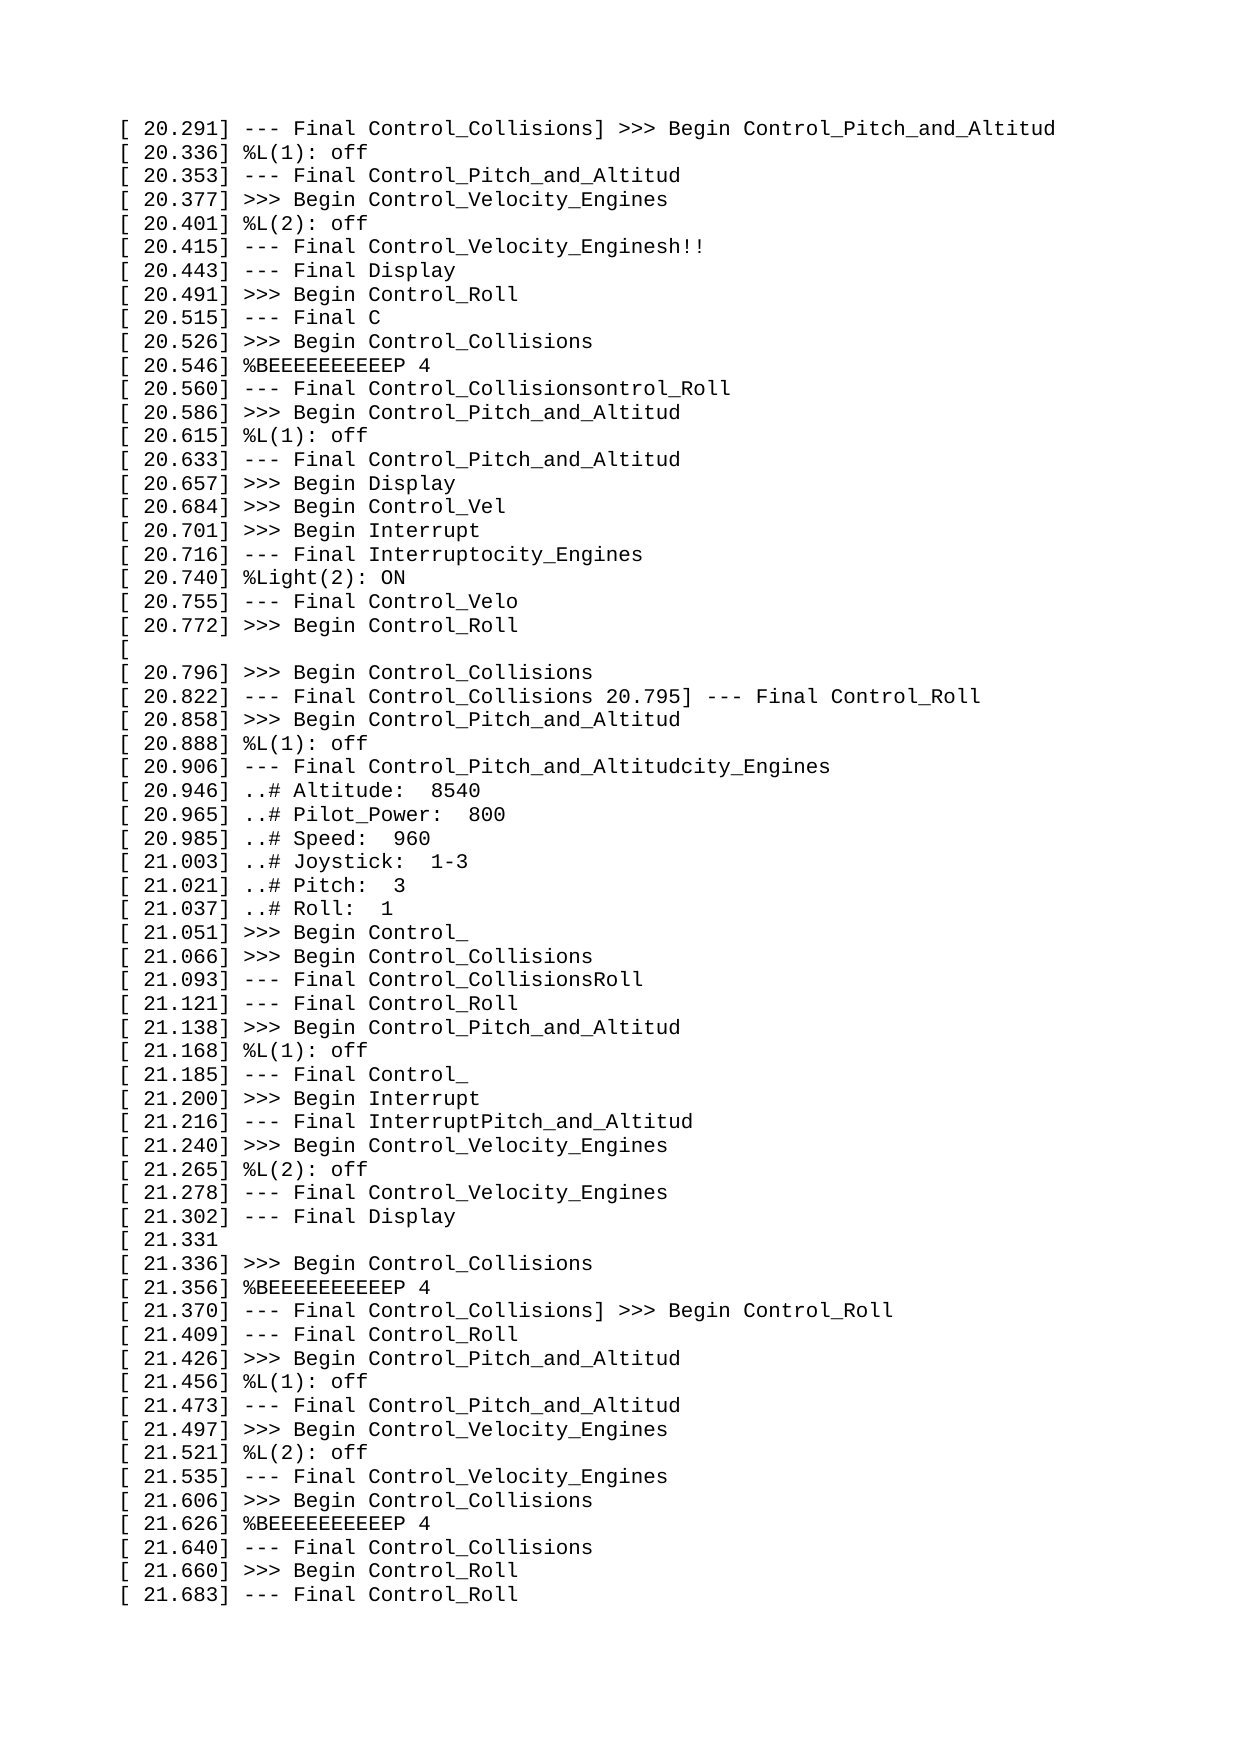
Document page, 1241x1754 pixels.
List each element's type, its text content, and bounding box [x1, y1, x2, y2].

text [ 20.772] >>> Begin Control_Roll [118, 615, 1122, 638]
text [ 21.278] --- Final Control_Velocity_Engines [118, 1182, 1122, 1206]
text [ 21.626] %BEEEEEEEEEEP 4 [118, 1513, 1122, 1537]
text [ 20.906] --- Final Control_Pitch_and_Altitudcity_Engines [118, 757, 1122, 780]
text [ 20.716] --- Final Interruptocity_Engines [118, 544, 1122, 567]
text [ 21.216] --- Final InterruptPitch_and_Altitud [118, 1111, 1122, 1135]
text [ 21.093] --- Final Control_CollisionsRoll [118, 969, 1122, 993]
text [ 21.473] --- Final Control_Pitch_and_Altitud [118, 1395, 1122, 1419]
text [ 20.633] --- Final Control_Pitch_and_Altitud [118, 449, 1122, 473]
text [ 21.456] %L(1): off [118, 1371, 1122, 1395]
text [ 21.535] --- Final Control_Velocity_Engines [118, 1466, 1122, 1489]
text [ 20.965] ..# Pilot_Power: 800 [118, 804, 1122, 827]
text [ 20.546] %BEEEEEEEEEEP 4 [118, 354, 1122, 378]
text [ 21.356] %BEEEEEEEEEEP 4 [118, 1277, 1122, 1300]
text [ 20.822] --- Final Control_Collisions 20.795] --- Final Control_Roll [118, 686, 1122, 709]
text [ 21.265] %L(2): off [118, 1158, 1122, 1182]
text [ 21.240] >>> Begin Control_Velocity_Engines [118, 1135, 1122, 1158]
text [ [118, 638, 1122, 662]
text [ 20.684] >>> Begin Control_Vel [118, 496, 1122, 520]
text [ 21.200] >>> Begin Interrupt [118, 1088, 1122, 1111]
text [ 20.755] --- Final Control_Velo [118, 591, 1122, 615]
text [ 20.701] >>> Begin Interrupt [118, 520, 1122, 544]
text [ 20.443] --- Final Display [118, 260, 1122, 284]
text [ 21.640] --- Final Control_Collisions [118, 1537, 1122, 1561]
text [ 21.066] >>> Begin Control_Collisions [118, 946, 1122, 969]
text [ 20.415] --- Final Control_Velocity_Enginesh!! [118, 236, 1122, 260]
text [ 20.401] %L(2): off [118, 213, 1122, 236]
text [ 20.615] %L(1): off [118, 426, 1122, 449]
text [ 20.740] %Light(2): ON [118, 567, 1122, 591]
text [ 21.409] --- Final Control_Roll [118, 1324, 1122, 1348]
text [ 21.037] ..# Roll: 1 [118, 898, 1122, 922]
text [ 21.370] --- Final Control_Collisions] >>> Begin Control_Roll [118, 1300, 1122, 1324]
text [ 20.946] ..# Altitude: 8540 [118, 780, 1122, 804]
text [ 21.660] >>> Begin Control_Roll [118, 1561, 1122, 1584]
text [ 20.858] >>> Begin Control_Pitch_and_Altitud [118, 709, 1122, 733]
text [ 20.377] >>> Begin Control_Velocity_Engines [118, 189, 1122, 213]
text [ 20.985] ..# Speed: 960 [118, 827, 1122, 851]
text [ 21.331 [118, 1229, 1122, 1253]
text [ 20.515] --- Final C [118, 307, 1122, 331]
text [ 20.491] >>> Begin Control_Roll [118, 284, 1122, 307]
text [ 21.336] >>> Begin Control_Collisions [118, 1253, 1122, 1277]
text [ 21.683] --- Final Control_Roll [118, 1584, 1122, 1608]
text [ 21.185] --- Final Control_ [118, 1064, 1122, 1088]
text [ 20.796] >>> Begin Control_Collisions [118, 662, 1122, 686]
text [ 21.003] ..# Joystick: 1-3 [118, 851, 1122, 875]
text [ 20.336] %L(1): off [118, 142, 1122, 165]
text [ 21.606] >>> Begin Control_Collisions [118, 1489, 1122, 1513]
text [ 21.051] >>> Begin Control_ [118, 922, 1122, 946]
text [ 20.526] >>> Begin Control_Collisions [118, 331, 1122, 354]
text [ 20.586] >>> Begin Control_Pitch_and_Altitud [118, 402, 1122, 426]
text [ 20.291] --- Final Control_Collisions] >>> Begin Control_Pitch_and_Altitud [118, 118, 1122, 142]
text [ 21.302] --- Final Display [118, 1206, 1122, 1229]
text [ 21.121] --- Final Control_Roll [118, 993, 1122, 1017]
text [ 21.497] >>> Begin Control_Velocity_Engines [118, 1419, 1122, 1442]
text [ 21.521] %L(2): off [118, 1442, 1122, 1466]
text [ 21.168] %L(1): off [118, 1040, 1122, 1064]
text [ 21.138] >>> Begin Control_Pitch_and_Altitud [118, 1017, 1122, 1040]
text [ 21.426] >>> Begin Control_Pitch_and_Altitud [118, 1348, 1122, 1371]
text [ 20.353] --- Final Control_Pitch_and_Altitud [118, 165, 1122, 189]
text [ 21.021] ..# Pitch: 3 [118, 875, 1122, 898]
text [ 20.560] --- Final Control_Collisionsontrol_Roll [118, 378, 1122, 402]
text [ 20.888] %L(1): off [118, 733, 1122, 757]
text [ 20.657] >>> Begin Display [118, 473, 1122, 496]
